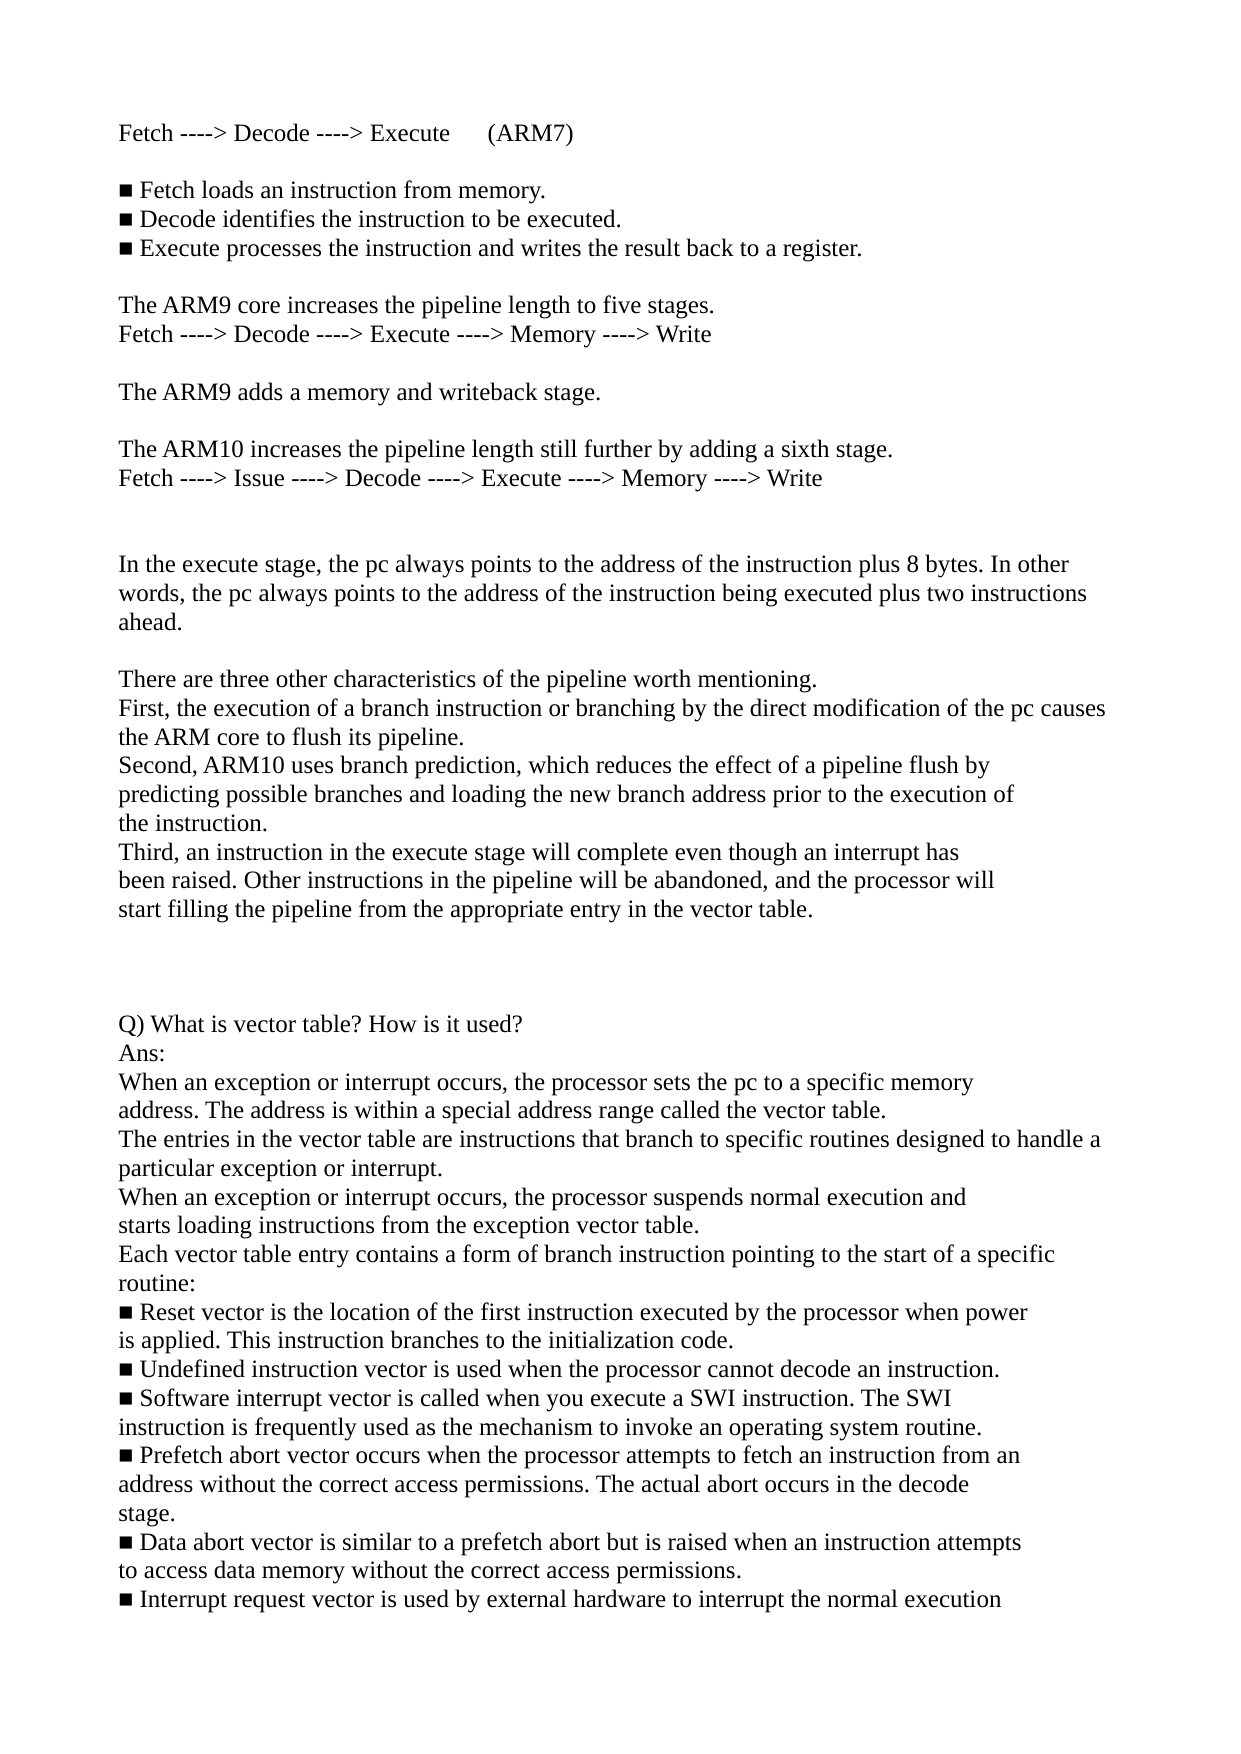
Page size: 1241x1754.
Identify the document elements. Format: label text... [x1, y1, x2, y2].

text predicting possible branches and loading the new branch address prior to the execution of [118, 779, 1122, 808]
text Fetch ----> Decode ----> Execute (ARM7) [118, 118, 1122, 147]
text First, the execution of a branch instruction or branching by the direct modification of the pc causes the ARM core to flush its pipeline. [118, 693, 1122, 751]
text When an exception or interrupt occurs, the processor sets the pc to a specific memory [118, 1067, 1122, 1096]
text There are three other characteristics of the pipeline worth mentioning. [118, 664, 1122, 693]
text The ARM9 adds a memory and writeback stage. [118, 377, 1122, 406]
text instruction is frequently used as the mechanism to invoke an operating system routine. [118, 1412, 1122, 1441]
text The ARM9 core increases the pipeline length to five stages. [118, 291, 1122, 319]
text Q) What is vector table? How is it used? [118, 1009, 1122, 1038]
text start filling the pipeline from the appropriate entry in the vector table. [118, 894, 1122, 923]
text The entries in the vector table are instructions that branch to specific routines designed to handle a [118, 1124, 1122, 1153]
text ■ Decode identifies the instruction to be executed. [118, 204, 1122, 233]
text to access data memory without the correct access permissions. [118, 1556, 1122, 1584]
text Third, an instruction in the execute stage will complete even though an interrupt has [118, 837, 1122, 866]
text Ans: [118, 1038, 1122, 1067]
text ■ Data abort vector is similar to a prefetch abort but is raised when an instruction attempts [118, 1527, 1122, 1556]
text When an exception or interrupt occurs, the processor suspends normal execution and [118, 1182, 1122, 1211]
text the instruction. [118, 808, 1122, 837]
text stage. [118, 1498, 1122, 1527]
text particular exception or interrupt. [118, 1153, 1122, 1182]
text ahead. [118, 607, 1122, 636]
text ■ Undefined instruction vector is used when the processor cannot decode an instruction. [118, 1354, 1122, 1383]
text In the execute stage, the pc always points to the address of the instruction plus 8 bytes. In other words, the pc always points to the address of the instruction being executed plus two instructions [118, 549, 1122, 607]
text ■ Software interrupt vector is called when you execute a SWI instruction. The SWI [118, 1383, 1122, 1412]
text address without the correct access permissions. The actual abort occurs in the decode [118, 1469, 1122, 1498]
text ■ Interrupt request vector is used by external hardware to interrupt the normal execution [118, 1584, 1122, 1613]
text Second, ARM10 uses branch prediction, which reduces the effect of a pipeline flush by [118, 751, 1122, 779]
text ■ Execute processes the instruction and writes the result back to a register. [118, 233, 1122, 262]
text ■ Reset vector is the location of the first instruction executed by the processor when power [118, 1297, 1122, 1326]
text ■ Prefetch abort vector occurs when the processor attempts to fetch an instruction from an [118, 1441, 1122, 1469]
text Each vector table entry contains a form of branch instruction pointing to the start of a specific routine: [118, 1239, 1122, 1297]
text address. The address is within a special address range called the vector table. [118, 1096, 1122, 1124]
text Fetch ----> Issue ----> Decode ----> Execute ----> Memory ----> Write [118, 463, 1122, 492]
text Fetch ----> Decode ----> Execute ----> Memory ----> Write [118, 319, 1122, 348]
text ■ Fetch loads an instruction from memory. [118, 176, 1122, 204]
text The ARM10 increases the pipeline length still further by adding a sixth stage. [118, 434, 1122, 463]
text been raised. Other instructions in the pipeline will be abandoned, and the processor will [118, 866, 1122, 894]
text starts loading instructions from the exception vector table. [118, 1211, 1122, 1239]
text is applied. This instruction branches to the initialization code. [118, 1326, 1122, 1354]
